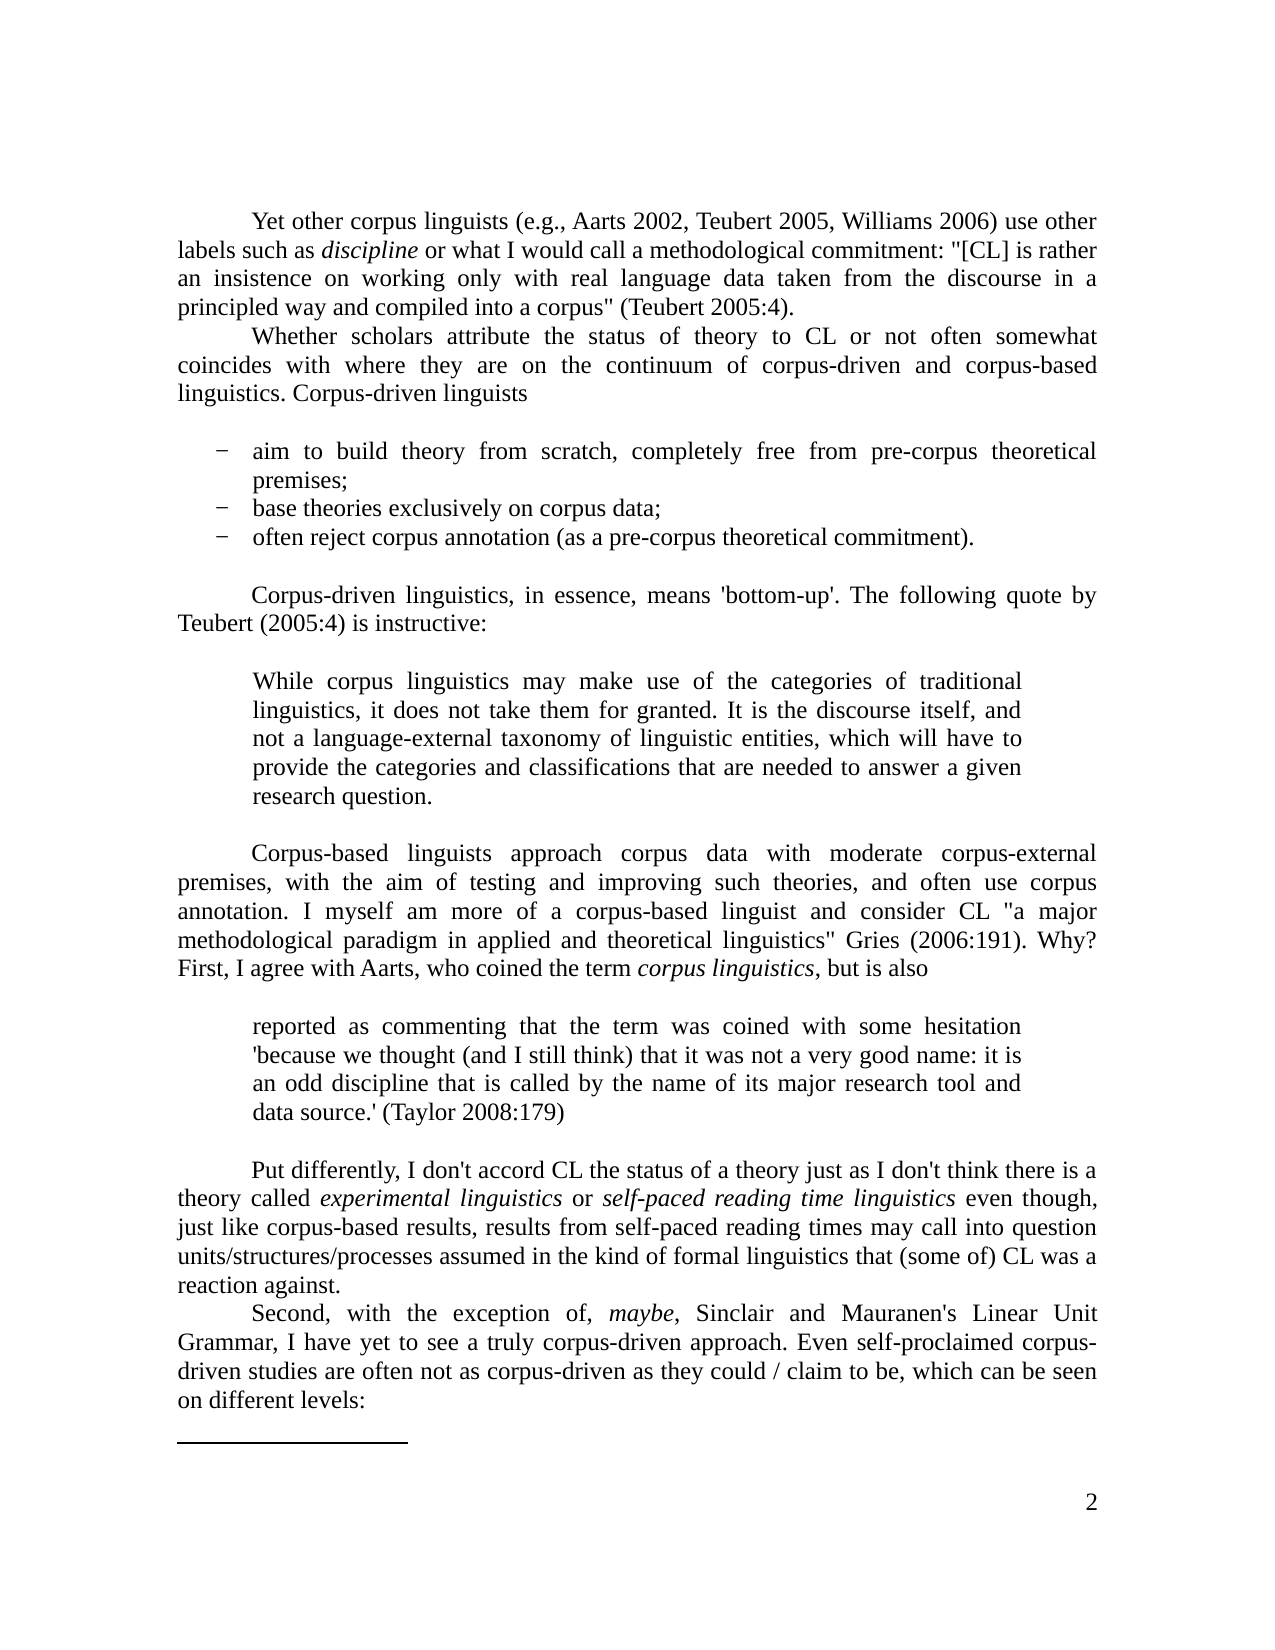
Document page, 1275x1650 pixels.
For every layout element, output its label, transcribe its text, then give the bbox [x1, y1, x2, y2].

text Second, with the exception of, maybe, Sinclair and Mauranen's Linear Unit Grammar, I have yet to see a truly corpus-driven approach. Even self-proclaimed corpus-driven studies are often not as corpus-driven as they could / claim to be, which can be seen on different levels: [177, 1298, 1098, 1413]
text Put differently, I don't accord CL the status of a theory just as I don't think there is a theory called experimental linguistics or self-paced reading time linguistics even though, just like corpus-based results, results from self-paced reading times may call into question units/structures/processes assumed in the kind of formal linguistics that (some of) CL was a reaction against. [177, 1155, 1098, 1298]
text Corpus-driven linguistics, in essence, means 'bottom-up'. The following quote by Teubert (2005:4) is instructive: [177, 580, 1098, 637]
list aim to build theory from scratch, completely free from pre-corpus theoretical premises; [215, 436, 1098, 493]
text Yet other corpus linguists (e.g., Aarts 2002, Teubert 2005, Williams 2006) use other labels such as discipline or what I would call a methodological commitment: "[CL] is rather an insistence on working only with real language data taken from the discourse in a principled way and compiled into a corpus" (Teubert 2005:4). [177, 206, 1098, 321]
list base theories exclusively on corpus data; [215, 493, 1098, 522]
text Corpus-based linguists approach corpus data with moderate corpus-external premises, with the aim of testing and improving such theories, and often use corpus annotation. I myself am more of a corpus-based linguist and consider CL "a major methodological paradigm in applied and theoretical linguistics" Gries (2006:191). Why? First, I agree with Aarts, who coined the term corpus linguistics, but is also [177, 838, 1098, 982]
text reported as commenting that the term was coined with some hesitation 'because we thought (and I still think) that it was not a very good name: it is an odd discipline that is called by the name of its major research tool and data source.' (Taylor 2008:179) [252, 1011, 1023, 1126]
text While corpus linguistics may make use of the categories of traditional linguistics, it does not take them for granted. It is the discourse itself, and not a language-external taxonomy of linguistic entities, which will have to provide the categories and classifications that are needed to answer a given research question. [252, 666, 1023, 810]
list often reject corpus annotation (as a pre-corpus theoretical commitment). [215, 522, 1098, 551]
text Whether scholars attribute the status of theory to CL or not often somewhat coincides with where they are on the continuum of corpus-driven and corpus-based linguistics. Corpus-driven linguists [177, 321, 1098, 407]
